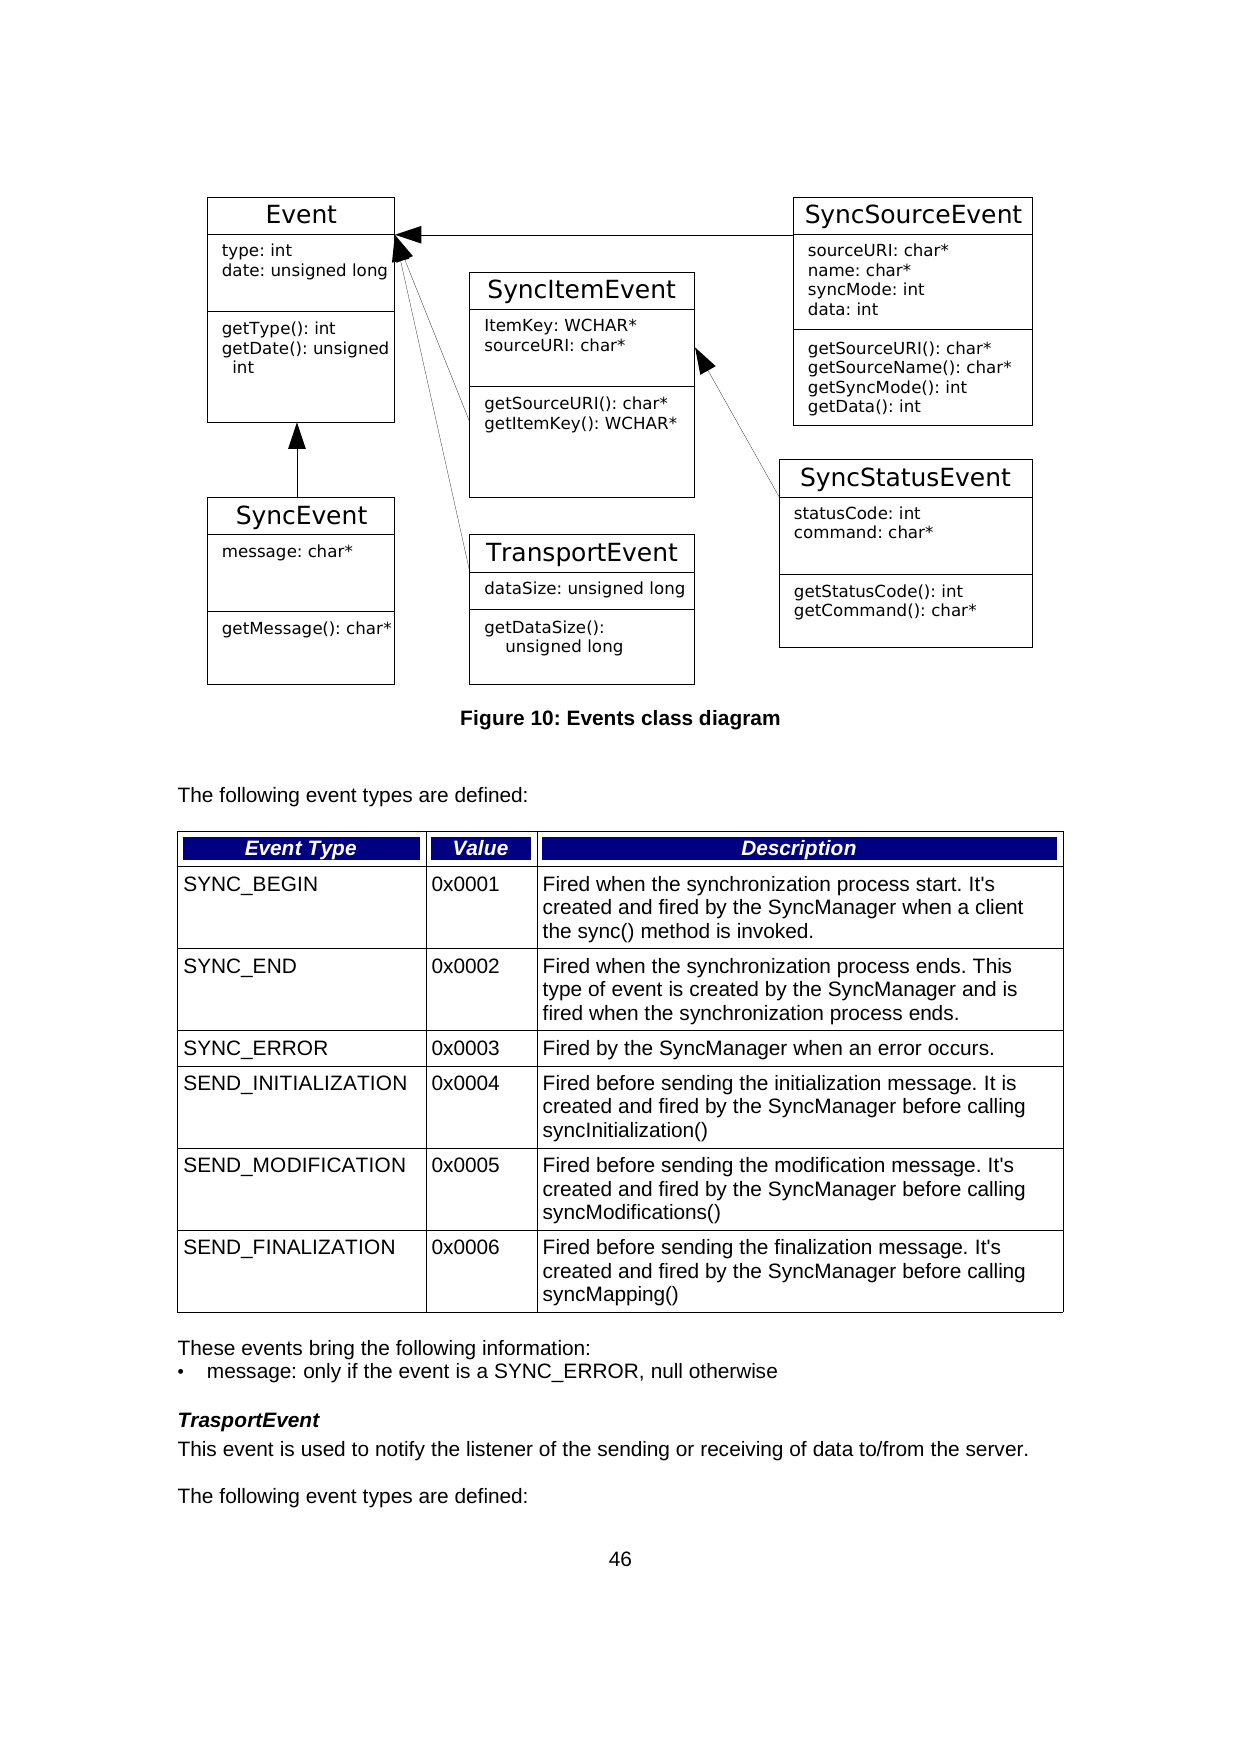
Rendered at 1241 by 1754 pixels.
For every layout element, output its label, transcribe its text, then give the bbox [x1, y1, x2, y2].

table_cell SYNC_ERROR [178, 1031, 426, 1066]
table_cell 0x0001 [427, 867, 537, 948]
table_cell SEND_MODIFICATION [178, 1149, 426, 1230]
text Figure 10: Events class diagram [179, 202, 1061, 730]
table_cell 0x0003 [427, 1031, 537, 1066]
list message: only if the event is a SYNC_ERROR, null otherwise [177, 1359, 1063, 1383]
table_header Description [538, 832, 1063, 866]
table_cell Fired before sending the modification message. It's created and fired by the SyncManager before calling syncModifications() [538, 1149, 1063, 1230]
table_cell 0x0004 [427, 1067, 537, 1148]
table_cell SEND_FINALIZATION [178, 1231, 426, 1312]
subtitle [179, 730, 1061, 737]
table_header Value [427, 832, 537, 866]
table_cell Fired when the synchronization process ends. This type of event is created by the SyncManager and is fired when the synchronization process ends. [538, 949, 1063, 1030]
table_cell SYNC_END [178, 949, 426, 1030]
table_cell Fired before sending the finalization message. It's created and fired by the SyncManager before calling syncMapping() [538, 1231, 1063, 1312]
table_cell 0x0005 [427, 1149, 537, 1230]
table_header Event Type [178, 832, 426, 866]
table_cell SYNC_BEGIN [178, 867, 426, 948]
table_cell Fired before sending the initialization message. It is created and fired by the SyncManager before calling syncInitialization() [538, 1067, 1063, 1148]
table_cell SEND_INITIALIZATION [178, 1067, 426, 1148]
text The following event types are defined: [177, 1485, 1063, 1508]
subtitle TrasportEvent [177, 1408, 1063, 1432]
text The following event types are defined: [177, 784, 1063, 807]
table_cell 0x0002 [427, 949, 537, 1030]
text These events bring the following information: [177, 1336, 1063, 1359]
subtitle [179, 177, 1061, 202]
table_cell 0x0006 [427, 1231, 537, 1312]
table_cell Fired when the synchronization process start. It's created and fired by the SyncManager when a client the sync() method is invoked. [538, 867, 1063, 948]
text This event is used to notify the listener of the sending or receiving of data to/from the server. [177, 1438, 1063, 1461]
table_cell Fired by the SyncManager when an error occurs. [538, 1031, 1063, 1066]
